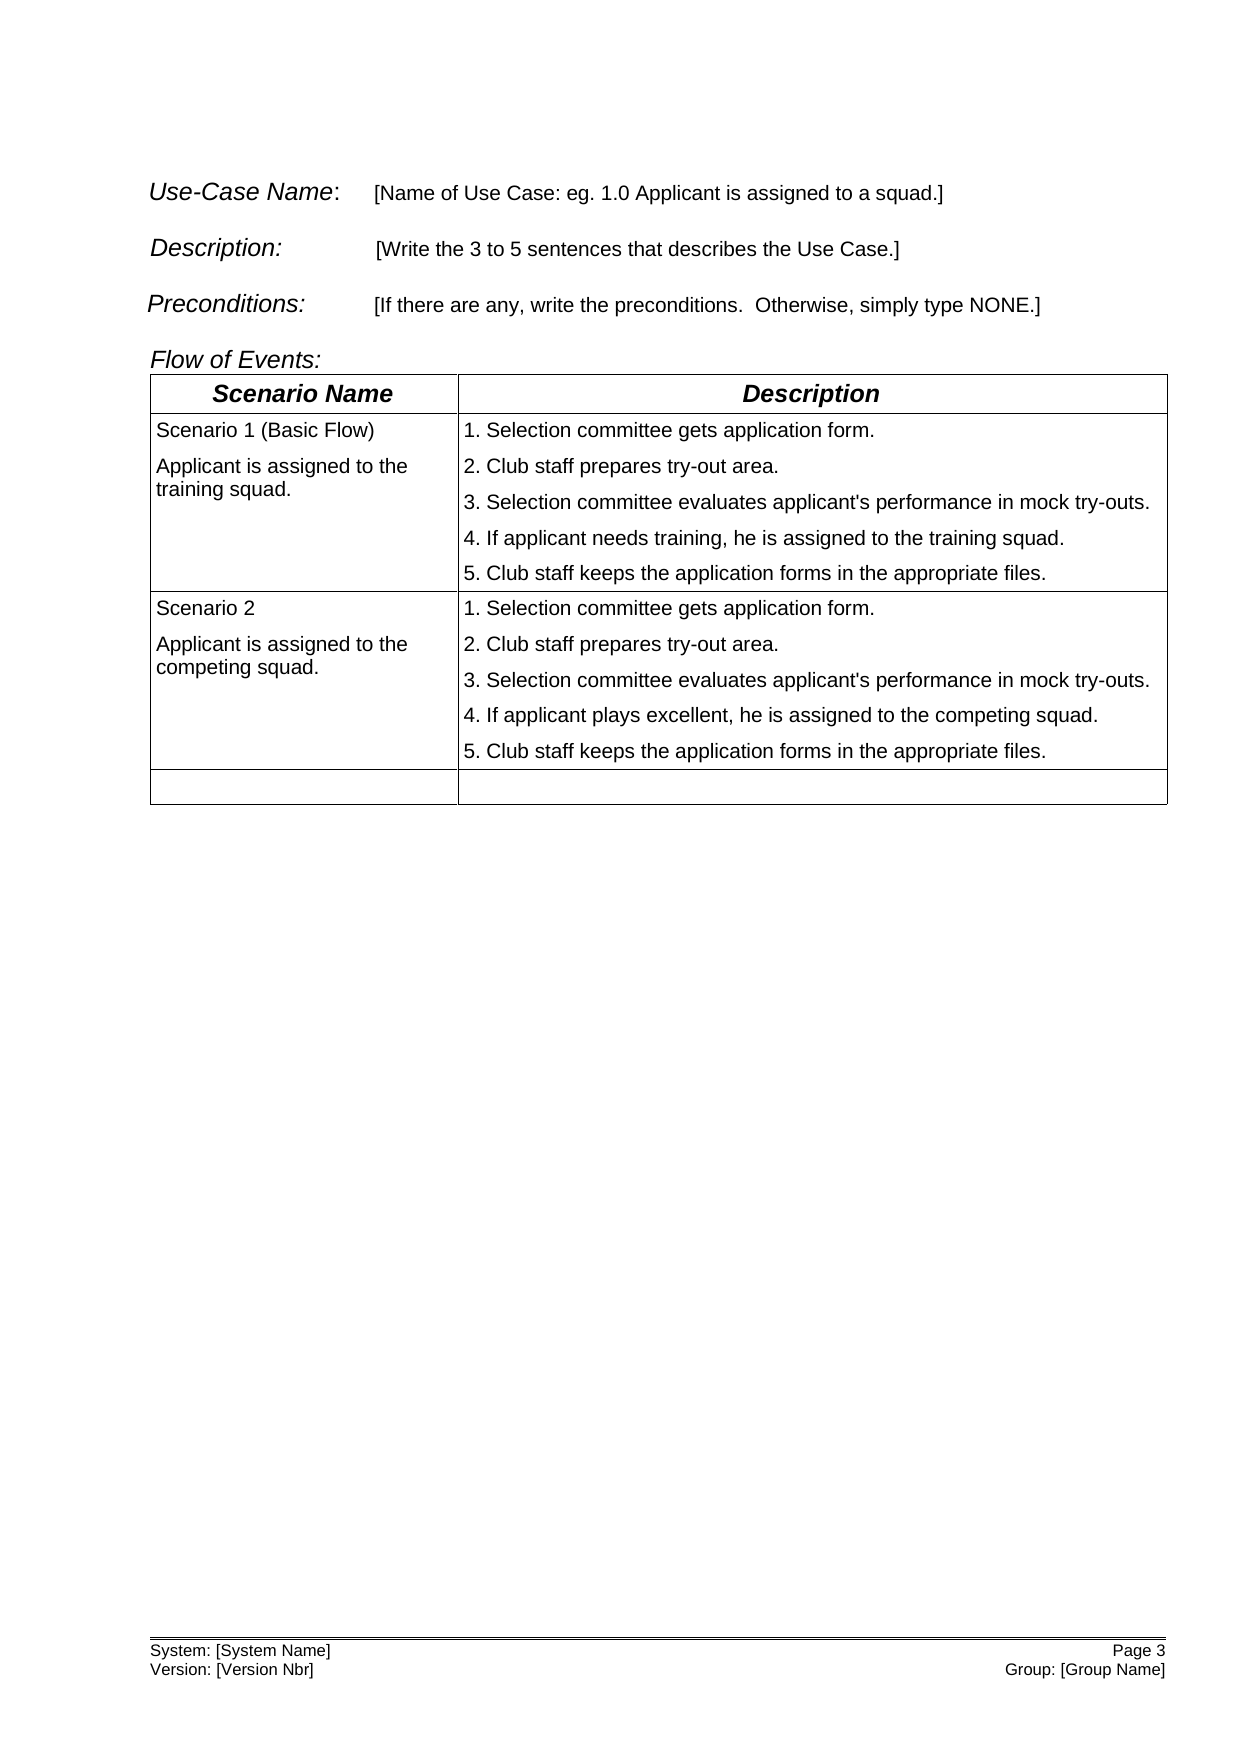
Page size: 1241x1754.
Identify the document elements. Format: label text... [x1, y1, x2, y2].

table_header Scenario Name [151, 375, 457, 413]
table_cell Scenario 2 Applicant is assigned to the competing squad. [151, 592, 457, 769]
text Use-Case Name: [Name of Use Case: eg. 1.0 Applicant is assigned to a squad.] [148, 178, 1166, 206]
table_cell 1. Selection committee gets application form. 2. Club staff prepares try-out area. 3. Selection committee evaluates applicant's performance in mock try-outs. 4. If applicant plays excellent, he is assigned to the competing squad. 5. Club staff keeps the application forms in the appropriate files. [459, 592, 1167, 769]
text Flow of Events: [150, 346, 1166, 374]
table_cell Scenario 1 (Basic Flow) Applicant is assigned to the training squad. [151, 414, 457, 591]
text Preconditions: [If there are any, write the preconditions. Otherwise, simply type NONE.] [147, 290, 1166, 318]
text Description: [Write the 3 to 5 sentences that describes the Use Case.] [150, 234, 1166, 262]
table_cell 1. Selection committee gets application form. 2. Club staff prepares try-out area. 3. Selection committee evaluates applicant's performance in mock try-outs. 4. If applicant needs training, he is assigned to the training squad. 5. Club staff keeps the application forms in the appropriate files. [459, 414, 1167, 591]
table_cell [151, 770, 457, 804]
table_cell [459, 770, 1167, 804]
table_header Description [459, 375, 1167, 413]
